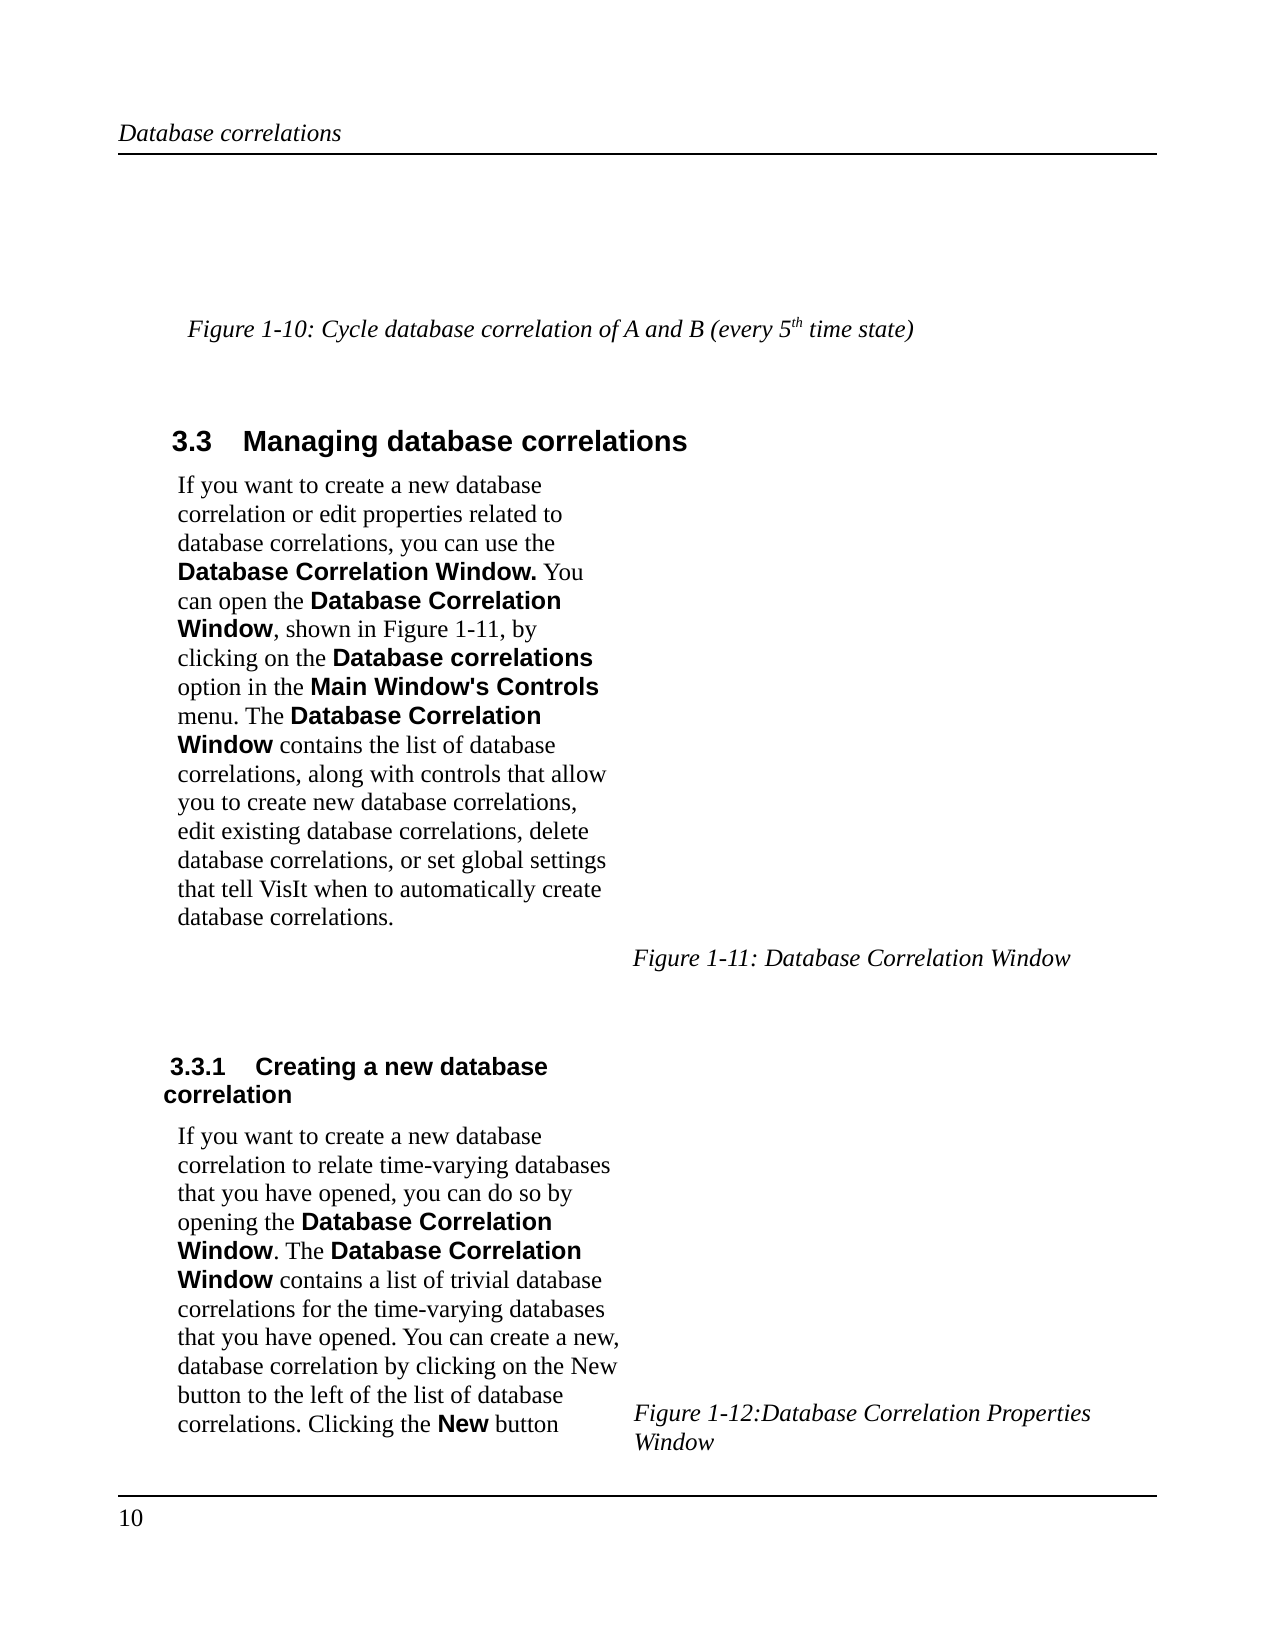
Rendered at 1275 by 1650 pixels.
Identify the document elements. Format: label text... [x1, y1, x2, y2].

subtitle Creating a new database correlation [163, 1003, 1157, 1398]
text Figure 1-10: Cycle database correlation of A and B (every 5th time state) [187, 209, 1087, 342]
subtitle Managing database correlations [163, 185, 1157, 458]
text [633, 972, 1142, 1005]
text If you want to create a new database correlation or edit properties related to database correlations, you can use the Database Correlation Window. You can open the Database Correlation Window, shown in Figure 1-11, by clicking on the Database correlations option in the Main Window's Controls menu. The Database Correlation Window contains the list of database correlations, along with controls that allow you to create new database correlations, edit existing database correlations, delete database correlations, or set global settings that tell VisIt when to automatically create database correlations. [177, 471, 1157, 943]
text If you want to create a new database correlation to relate time-varying databases that you have opened, you can do so by opening the Database Correlation Window. The Database Correlation Window contains a list of trivial database correlations for the time-varying databases that you have opened. You can create a new, database correlation by clicking on the New button to the left of the list of database correlations. Clicking the New button [177, 1121, 634, 1438]
text Figure 1-11: Database Correlation Window [633, 943, 1142, 972]
text Figure 1-12:Database Correlation Properties Window [634, 1398, 1142, 1455]
